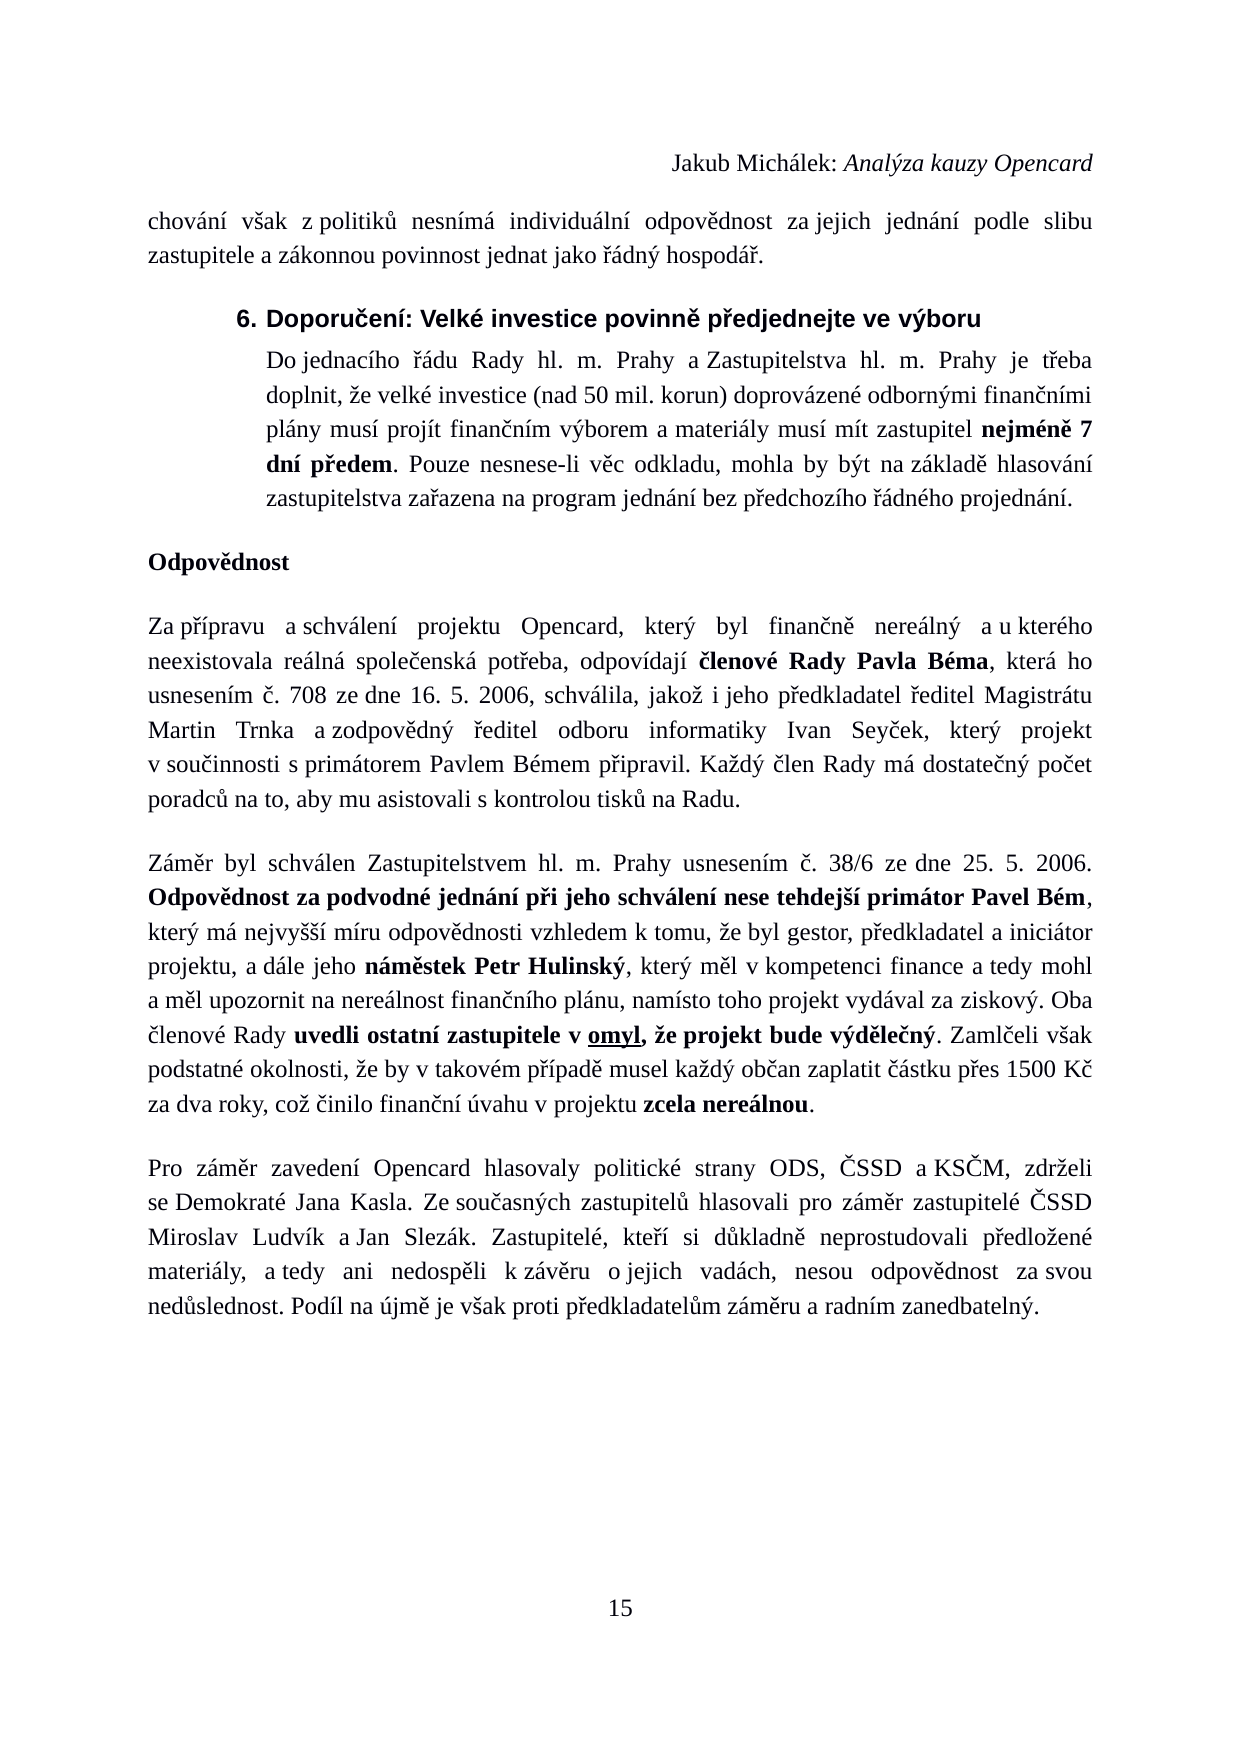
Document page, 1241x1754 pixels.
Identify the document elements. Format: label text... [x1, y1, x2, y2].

text Záměr byl schválen Zastupitelstvem hl. m. Prahy usnesením č. 38/6 ze dne 25. 5. 2006. Odpovědnost za podvodné jednání při jeho schválení nese tehdejší primátor Pavel Bém, který má nejvyšší míru odpovědnosti vzhledem k tomu, že byl gestor, předkladatel a iniciátor projektu, a dále jeho náměstek Petr Hulinský, který měl v kompetenci finance a tedy mohl a měl upozornit na nereálnost finančního plánu, namísto toho projekt vydával za ziskový. Oba členové Rady uvedli ostatní zastupitele v omyl, že projekt bude výdělečný. Zamlčeli však podstatné okolnosti, že by v takovém případě musel každý občan zaplatit částku přes 1500 Kč za dva roky, což činilo finanční úvahu v projektu zcela nereálnou. [148, 848, 1093, 1118]
text Pro záměr zavedení Opencard hlasovaly politické strany ODS, ČSSD a KSČM, zdrželi se Demokraté Jana Kasla. Ze současných zastupitelů hlasovali pro záměr zastupitelé ČSSD Miroslav Ludvík a Jan Slezák. Zastupitelé, kteří si důkladně neprostudovali předložené materiály, a tedy ani nedospěli k závěru o jejich vadách, nesou odpovědnost za svou nedůslednost. Podíl na újmě je však proti předkladatelům záměru a radním zanedbatelný. [148, 1153, 1093, 1320]
text Odpovědnost [148, 547, 1093, 576]
text Za přípravu a schválení projektu Opencard, který byl finančně nereálný a u kterého neexistovala reálná společenská potřeba, odpovídají členové Rady Pavla Béma, která ho usnesením č. 708 ze dne 16. 5. 2006, schválila, jakož i jeho předkladatel ředitel Magistrátu Martin Trnka a zodpovědný ředitel odboru informatiky Ivan Seyček, který projekt v součinnosti s primátorem Pavlem Bémem připravil. Každý člen Rady má dostatečný počet poradců na to, aby mu asistovali s kontrolou tisků na Radu. [148, 611, 1093, 812]
text chování však z politiků nesnímá individuální odpovědnost za jejich jednání podle slibu zastupitele a zákonnou povinnost jednat jako řádný hospodář. [148, 206, 1093, 269]
list Doporučení: Velké investice povinně předjednejte ve výboru [236, 304, 1093, 333]
text Do jednacího řádu Rady hl. m. Prahy a Zastupitelstva hl. m. Prahy je třeba doplnit, že velké investice (nad 50 mil. korun) doprovázené odbornými finančními plány musí projít finančním výborem a materiály musí mít zastupitel nejméně 7 dní předem. Pouze nesnese‑li věc odkladu, mohla by být na základě hlasování zastupitelstva zařazena na program jednání bez předchozího řádného projednání. [266, 346, 1093, 512]
